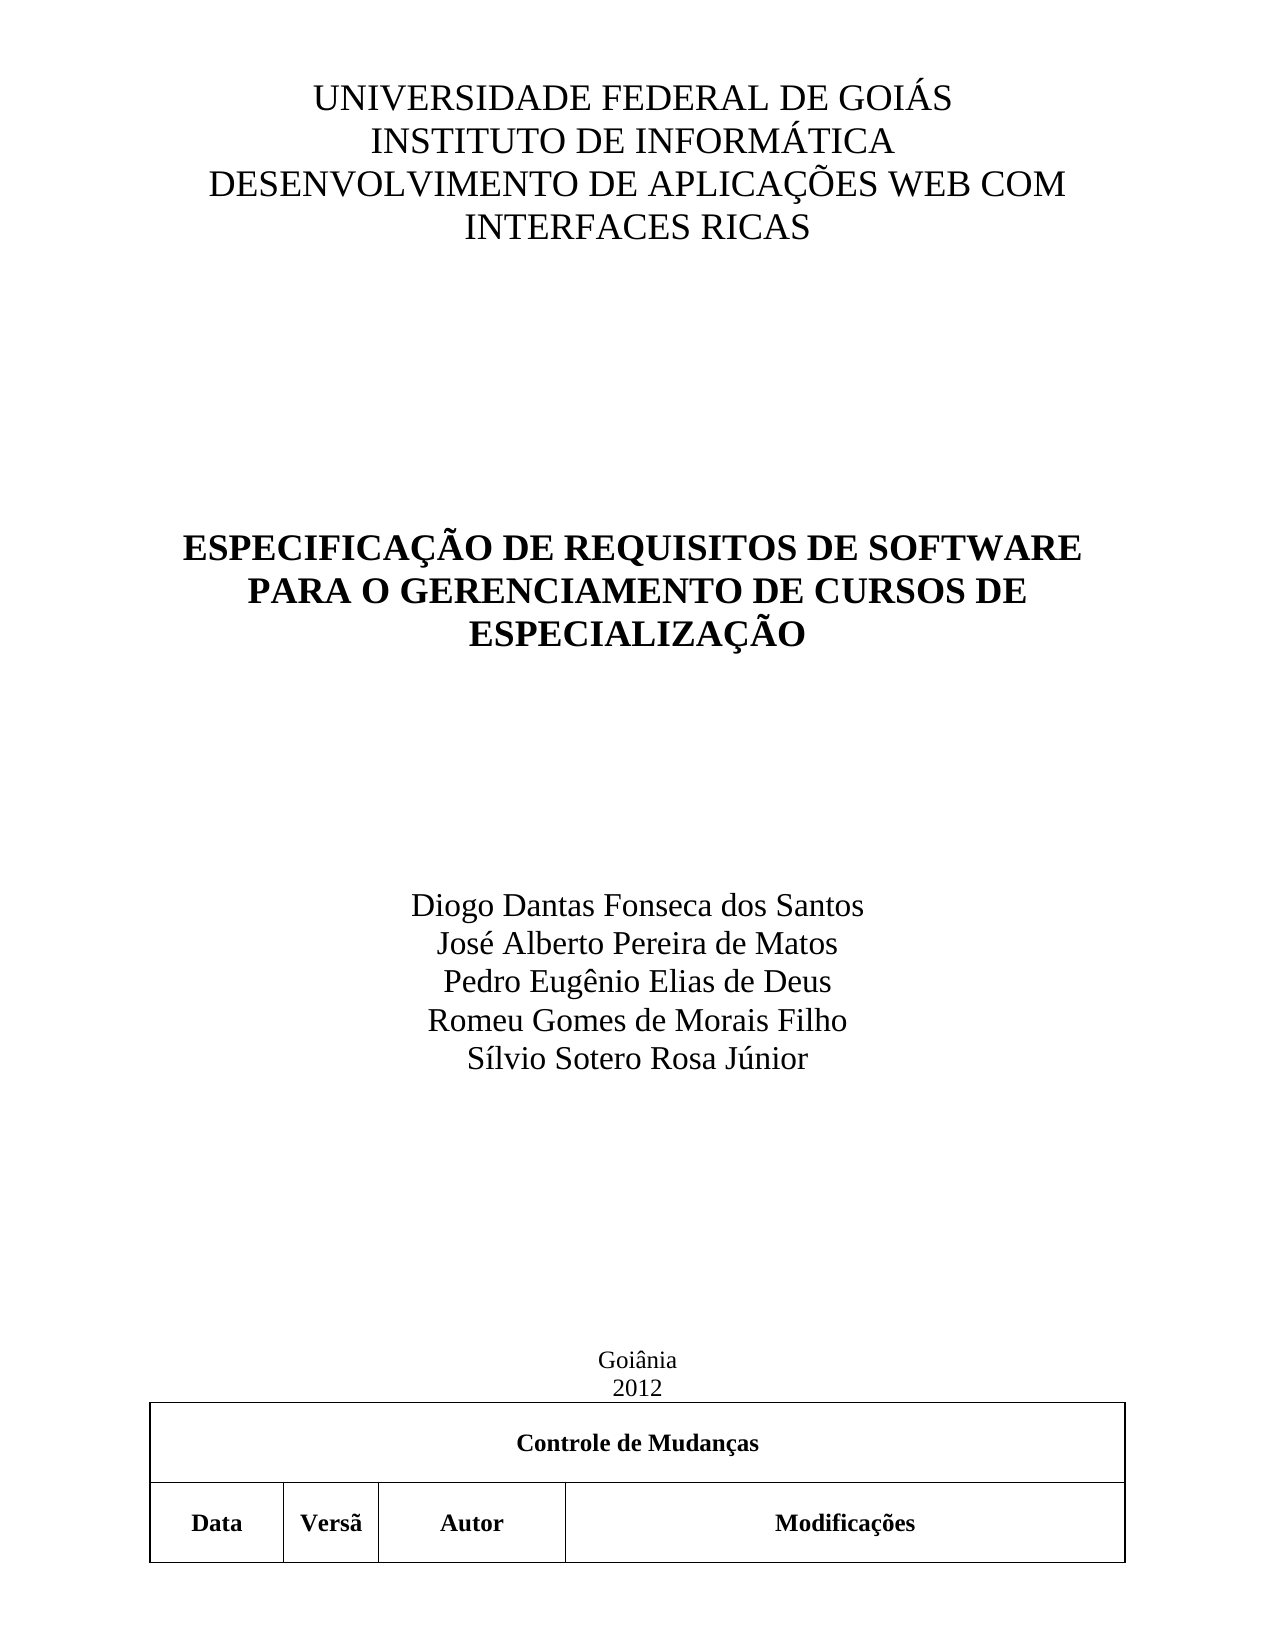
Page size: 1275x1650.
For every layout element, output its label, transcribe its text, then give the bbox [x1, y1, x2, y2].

text Pedro Eugênio Elias de Deus [150, 961, 1125, 1000]
table_cell Modificações [566, 1483, 1124, 1562]
text INSTITUTO DE INFORMÁTICA [150, 118, 1125, 161]
text Diogo Dantas Fonseca dos Santos [150, 885, 1125, 923]
table_header Controle de Mudanças [151, 1403, 1124, 1482]
text ESPECIFICAÇÃO DE REQUISITOS DE SOFTWARE PARA O GERENCIAMENTO DE CURSOS DE ESPECIALIZAÇÃO [150, 525, 1125, 655]
table_cell Data [151, 1483, 283, 1562]
text 2012 [150, 1373, 1125, 1402]
text José Alberto Pereira de Matos [150, 923, 1125, 961]
text Goiânia [150, 1345, 1125, 1373]
text UNIVERSIDADE FEDERAL DE GOIÁS [150, 75, 1125, 118]
text Romeu Gomes de Morais Filho [150, 1000, 1125, 1038]
table_cell Autor [379, 1483, 565, 1562]
table_cell Versã [284, 1483, 378, 1562]
text DESENVOLVIMENTO DE APLICAÇÕES WEB COM INTERFACES RICAS [150, 161, 1125, 247]
text Sílvio Sotero Rosa Júnior [150, 1038, 1125, 1076]
